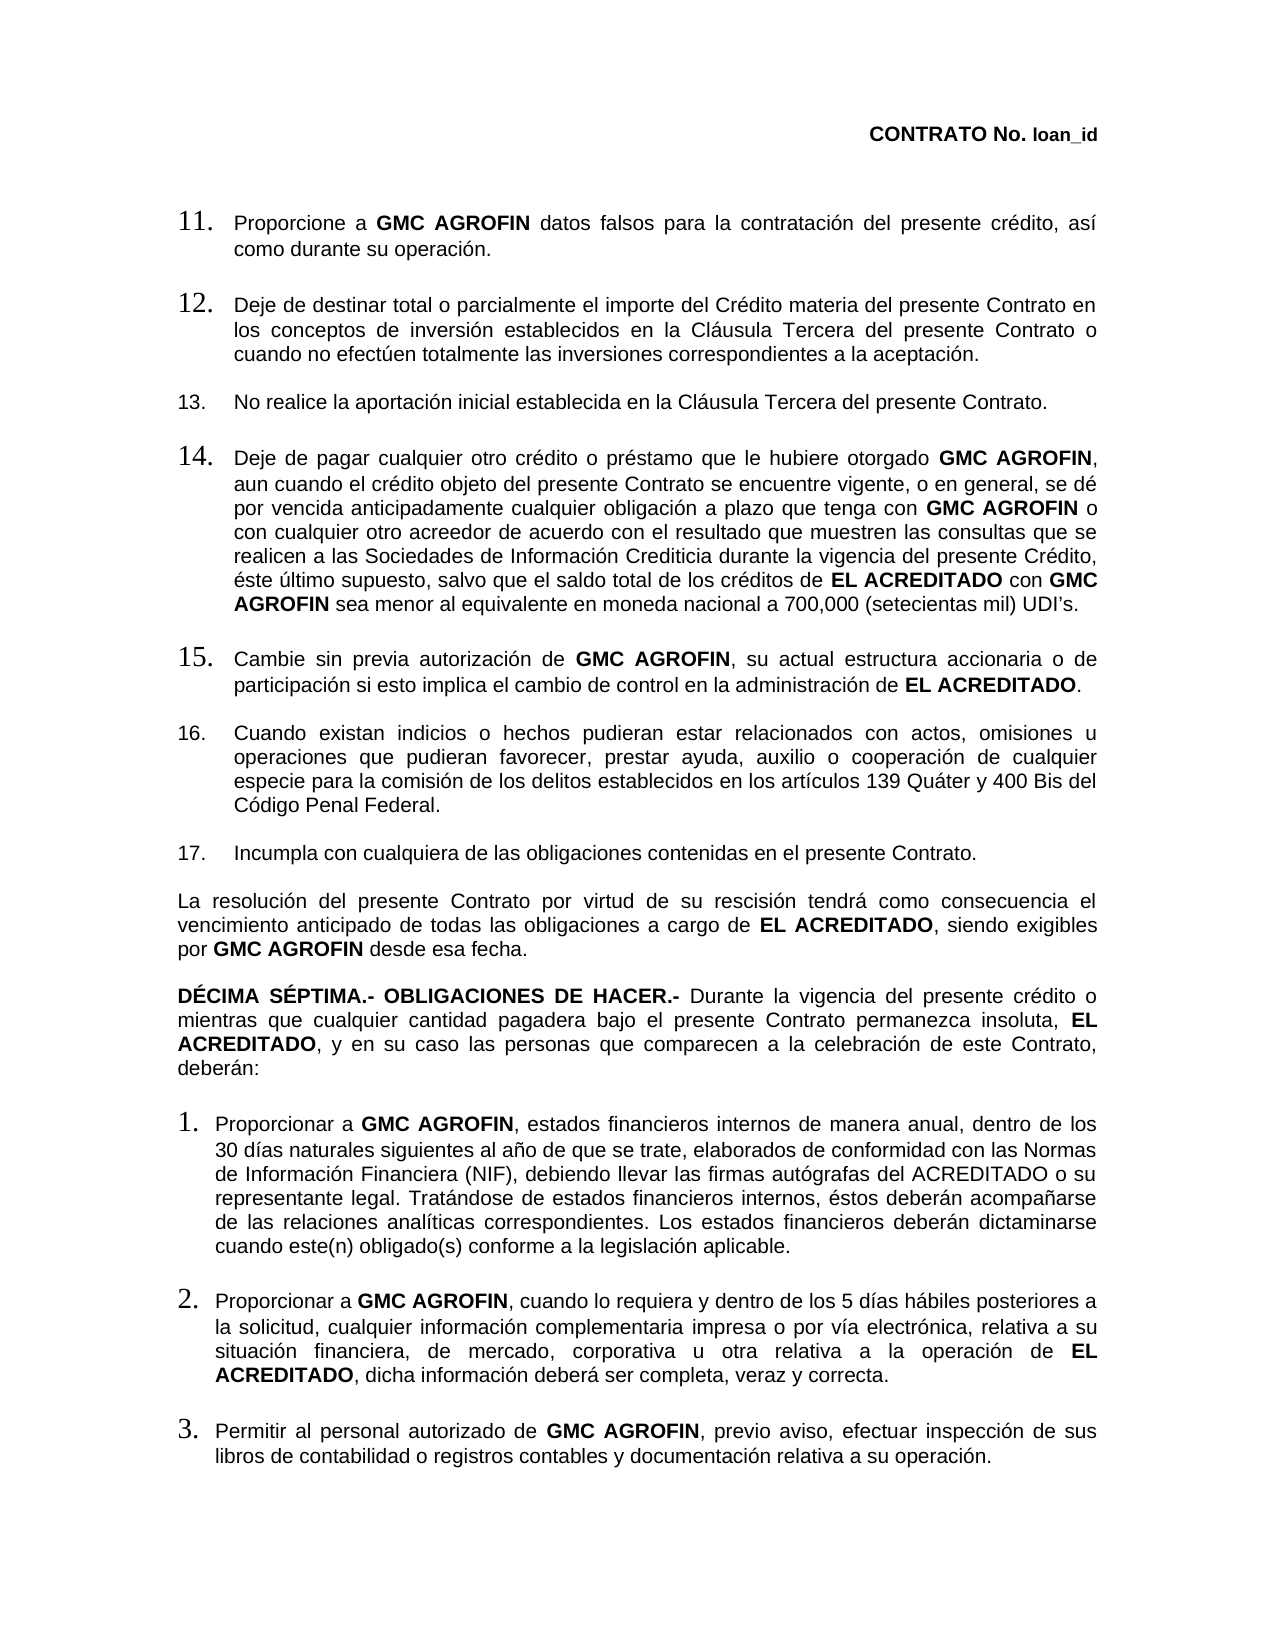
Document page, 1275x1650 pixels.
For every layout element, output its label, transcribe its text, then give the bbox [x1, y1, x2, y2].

list Deje de pagar cualquier otro crédito o préstamo que le hubiere otorgado GMC AGROFIN, aun cuando el crédito objeto del presente Contrato se encuentre vigente, o en general, se dé por vencida anticipadamente cualquier obligación a plazo que tenga con GMC AGROFIN o con cualquier otro acreedor de acuerdo con el resultado que muestren las consultas que se realicen a las Sociedades de Información Crediticia durante la vigencia del presente Crédito, éste último supuesto, salvo que el saldo total de los créditos de EL ACREDITADO con GMC AGROFIN sea menor al equivalente en moneda nacional a 700,000 (setecientas mil) UDI’s. [177, 438, 1098, 615]
list Proporcionar a GMC AGROFIN, cuando lo requiera y dentro de los 5 días hábiles posteriores a la solicitud, cualquier información complementaria impresa o por vía electrónica, relativa a su situación financiera, de mercado, corporativa u otra relativa a la operación de EL ACREDITADO, dicha información deberá ser completa, veraz y correcta. [177, 1281, 1098, 1387]
list Proporcionar a GMC AGROFIN, estados financieros internos de manera anual, dentro de los 30 días naturales siguientes al año de que se trate, elaborados de conformidad con las Normas de Información Financiera (NIF), debiendo llevar las firmas autógrafas del ACREDITADO o su representante legal. Tratándose de estados financieros internos, éstos deberán acompañarse de las relaciones analíticas correspondientes. Los estados financieros deberán dictaminarse cuando este(n) obligado(s) conforme a la legislación aplicable. [177, 1104, 1098, 1257]
list Permitir al personal autorizado de GMC AGROFIN, previo aviso, efectuar inspección de sus libros de contabilidad o registros contables y documentación relativa a su operación. [177, 1411, 1098, 1468]
list Cambie sin previa autorización de GMC AGROFIN, su actual estructura accionaria o de participación si esto implica el cambio de control en la administración de EL ACREDITADO. [177, 639, 1098, 697]
list Cuando existan indicios o hechos pudieran estar relacionados con actos, omisiones u operaciones que pudieran favorecer, prestar ayuda, auxilio o cooperación de cualquier especie para la comisión de los delitos establecidos en los artículos 139 Quáter y 400 Bis del Código Penal Federal. [177, 721, 1098, 817]
list Incumpla con cualquiera de las obligaciones contenidas en el presente Contrato. [177, 841, 1098, 864]
text DÉCIMA SÉPTIMA.- OBLIGACIONES DE HACER.- Durante la vigencia del presente crédito o mientras que cualquier cantidad pagadera bajo el presente Contrato permanezca insoluta, EL ACREDITADO, y en su caso las personas que comparecen a la celebración de este Contrato, deberán: [177, 984, 1098, 1080]
list Proporcione a GMC AGROFIN datos falsos para la contratación del presente crédito, así como durante su operación. [177, 203, 1098, 261]
list Deje de destinar total o parcialmente el importe del Crédito materia del presente Contrato en los conceptos de inversión establecidos en la Cláusula Tercera del presente Contrato o cuando no efectúen totalmente las inversiones correspondientes a la aceptación. [177, 285, 1098, 366]
text La resolución del presente Contrato por virtud de su rescisión tendrá como consecuencia el vencimiento anticipado de todas las obligaciones a cargo de EL ACREDITADO, siendo exigibles por GMC AGROFIN desde esa fecha. [177, 888, 1098, 960]
list No realice la aportación inicial establecida en la Cláusula Tercera del presente Contrato. [177, 390, 1098, 414]
